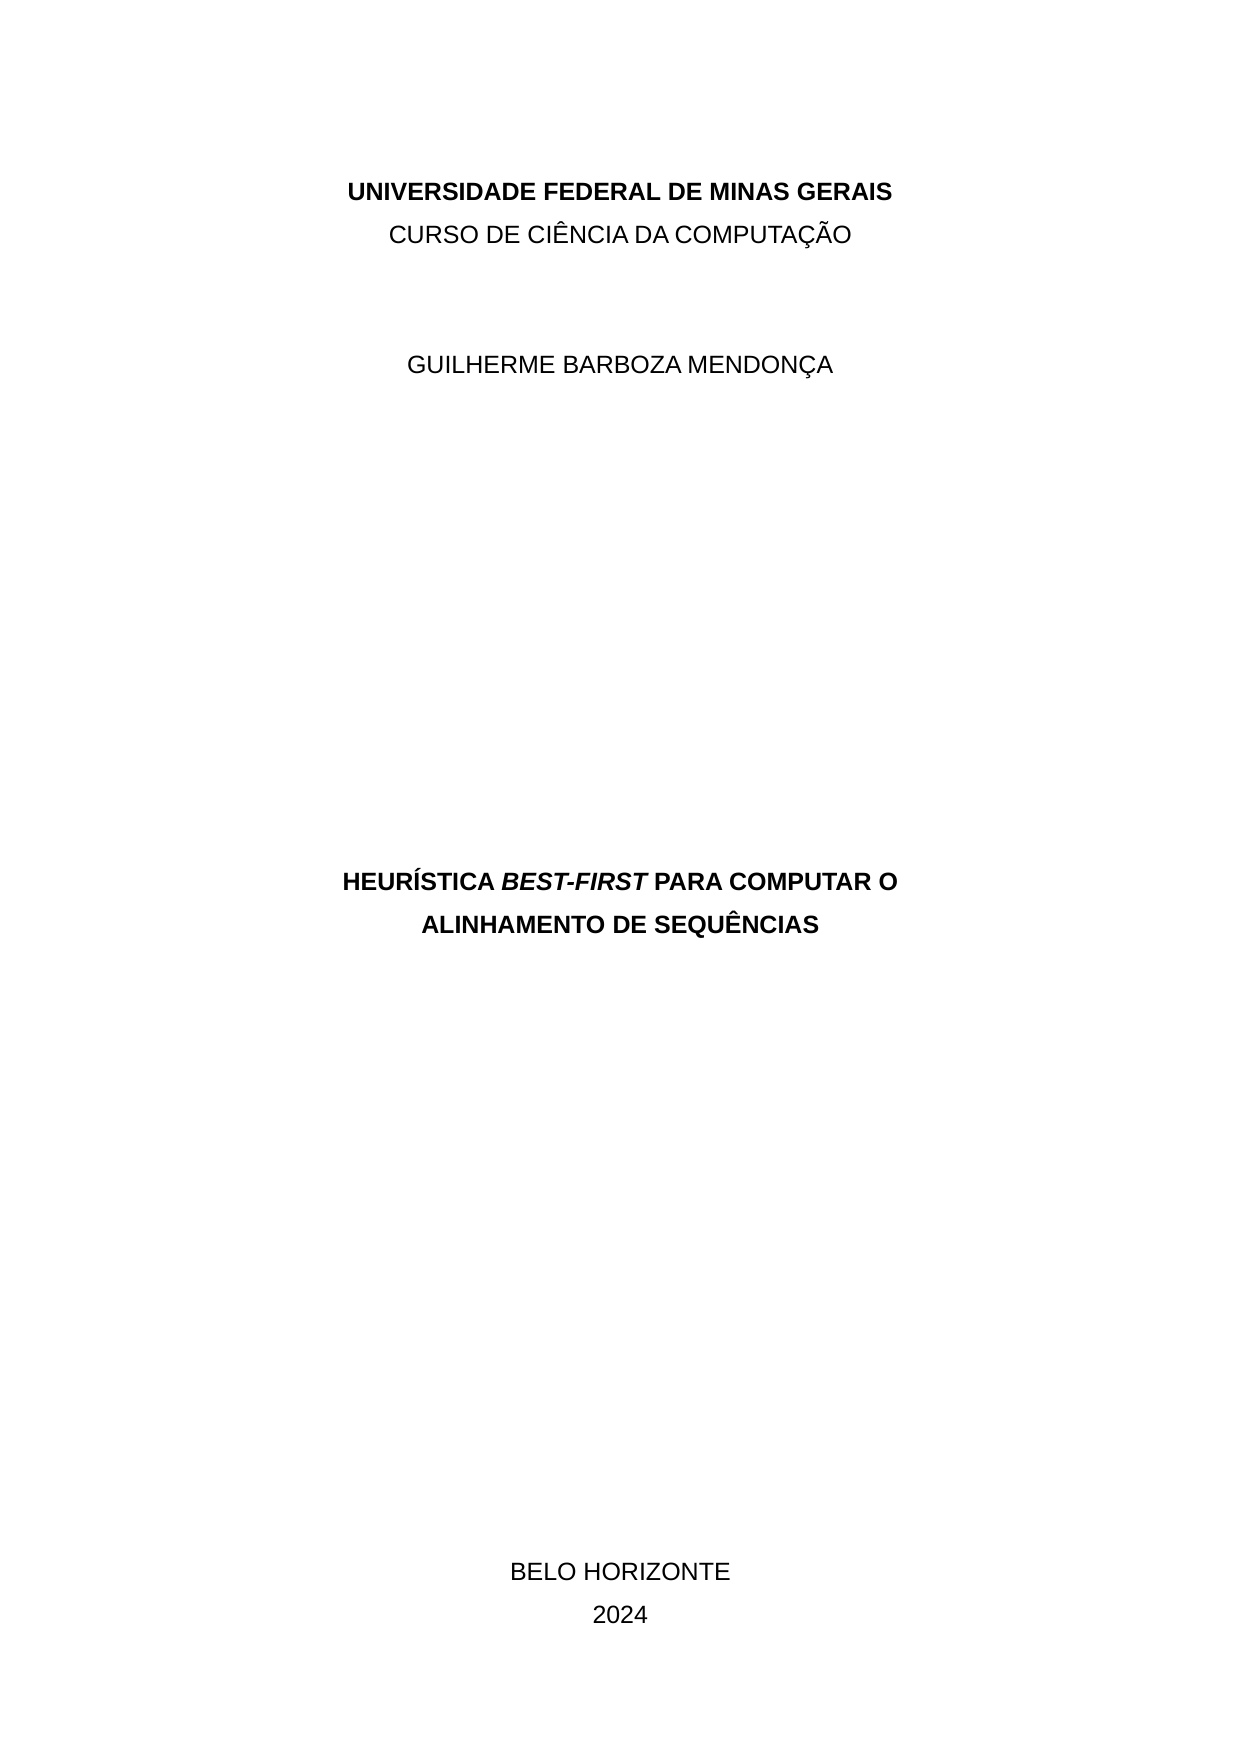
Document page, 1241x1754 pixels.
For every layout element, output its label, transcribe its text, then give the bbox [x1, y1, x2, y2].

text GUILHERME BARBOZA MENDONÇA [118, 350, 1122, 378]
text ALINHAMENTO DE SEQUÊNCIAS [118, 910, 1122, 939]
text UNIVERSIDADE FEDERAL DE MINAS GERAIS [118, 177, 1122, 206]
text BELO HORIZONTE [118, 1557, 1122, 1586]
text HEURÍSTICA BEST-FIRST PARA COMPUTAR O [118, 867, 1122, 896]
text CURSO DE CIÊNCIA DA COMPUTAÇÃO [118, 220, 1122, 249]
text 2024 [118, 1600, 1122, 1629]
